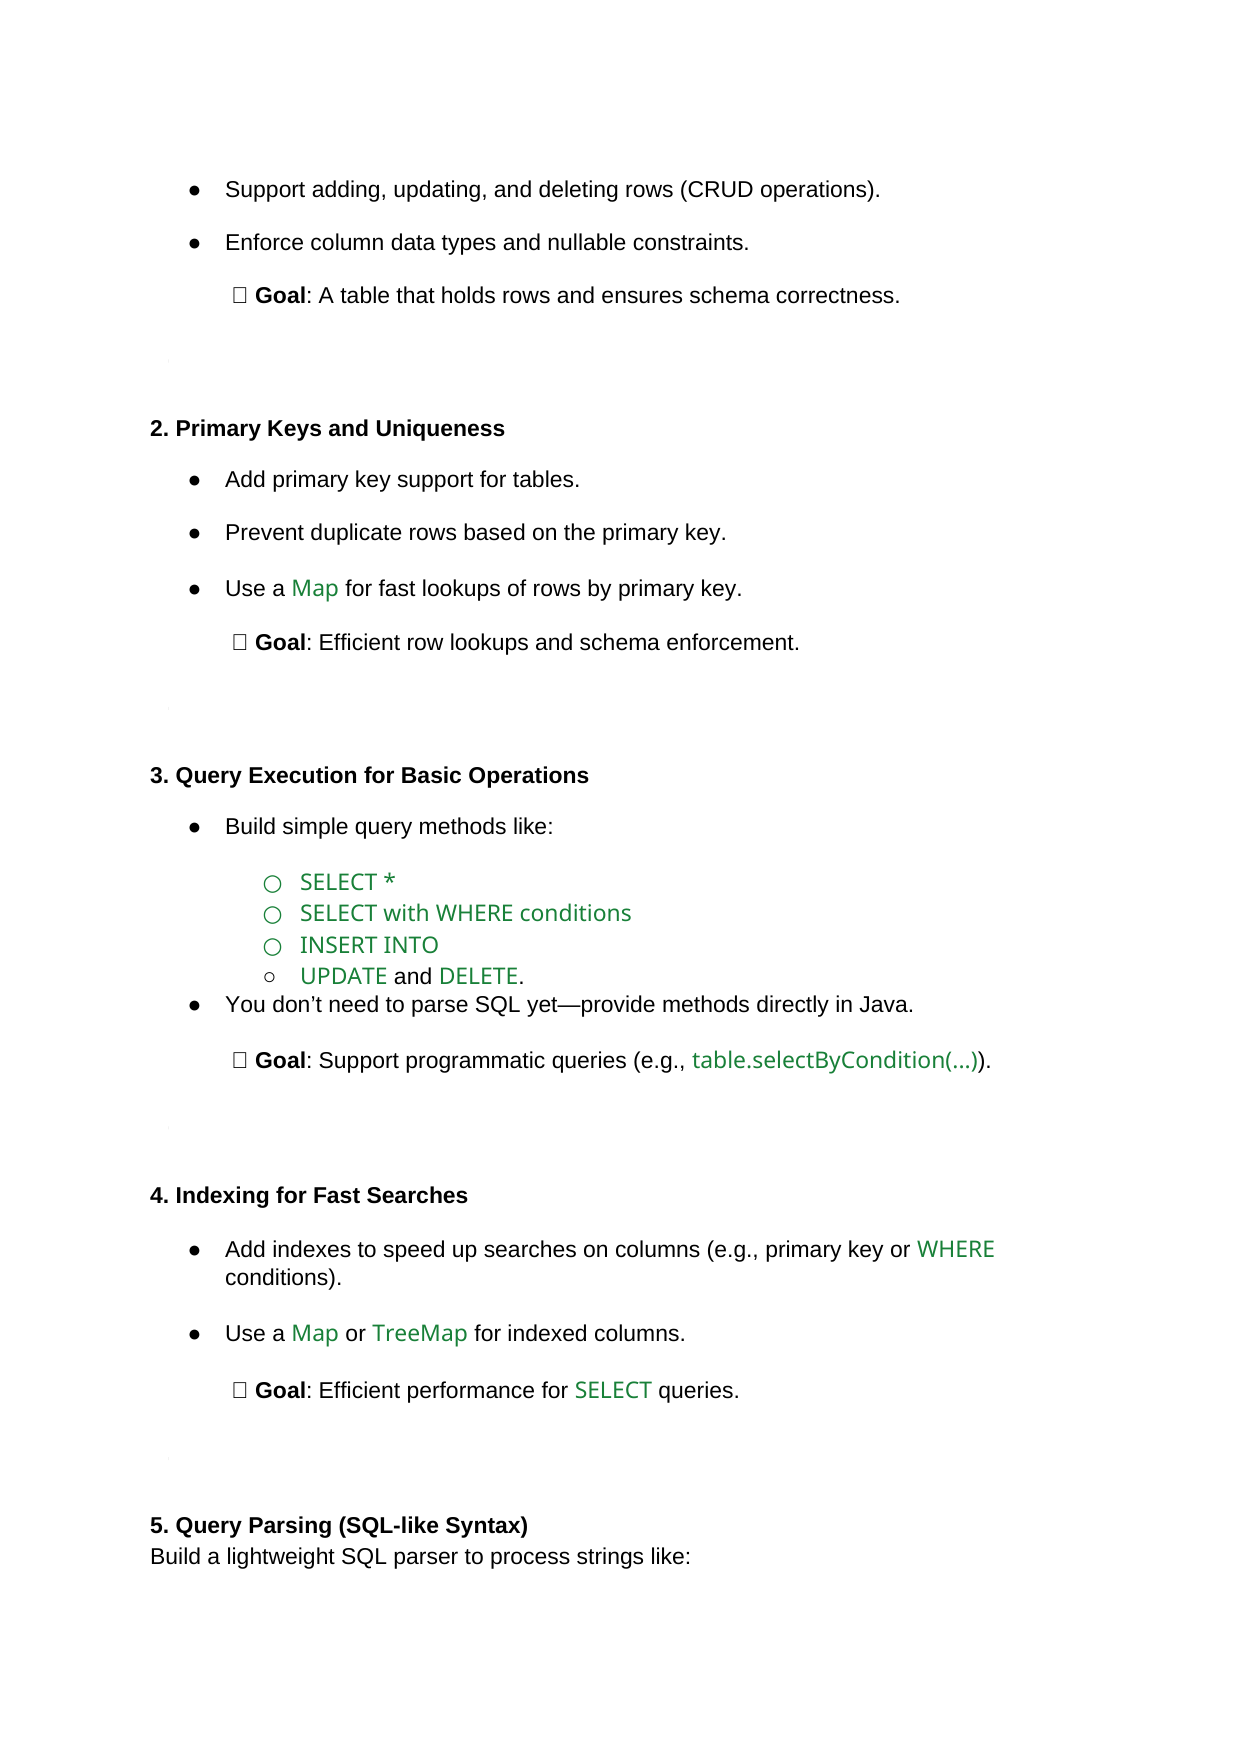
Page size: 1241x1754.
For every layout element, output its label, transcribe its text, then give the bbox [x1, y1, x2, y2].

list Add indexes to speed up searches on columns (e.g., primary key or WHERE conditions). [187, 1233, 1090, 1317]
subtitle 5. Query Parsing (SQL-like Syntax) [150, 1512, 1090, 1539]
text Build a lightweight SQL parser to process strings like: [150, 1543, 1090, 1599]
list SELECT * [262, 866, 1090, 897]
list Build simple query methods like: [187, 813, 1090, 866]
list Add primary key support for tables. [187, 466, 1090, 519]
subtitle 3. Query Execution for Basic Operations [150, 762, 1090, 788]
list Support adding, updating, and deleting rows (CRUD operations). [187, 176, 1090, 229]
list Prevent duplicate rows based on the primary key. [187, 519, 1090, 571]
list [187, 150, 1090, 176]
list INSERT INTO [262, 928, 1090, 960]
list Use a Map or TreeMap for indexed columns. ✅ Goal: Efficient performance for SELECT queries. [187, 1317, 1090, 1432]
subtitle 4. Indexing for Fast Searches [150, 1182, 1090, 1208]
list SELECT with WHERE conditions [262, 897, 1090, 928]
list Enforce column data types and nullable constraints. ✅ Goal: A table that holds rows and ensures schema correctness. [187, 229, 1090, 334]
list Use a Map for fast lookups of rows by primary key. ✅ Goal: Efficient row lookups and schema enforcement. [187, 571, 1090, 682]
list UPDATE and DELETE. [262, 960, 1090, 991]
subtitle 2. Primary Keys and Uniqueness [150, 415, 1090, 441]
list You don’t need to parse SQL yet—provide methods directly in Java. ✅ Goal: Support programmatic queries (e.g., table.selectByCondition(...)). [187, 991, 1090, 1101]
